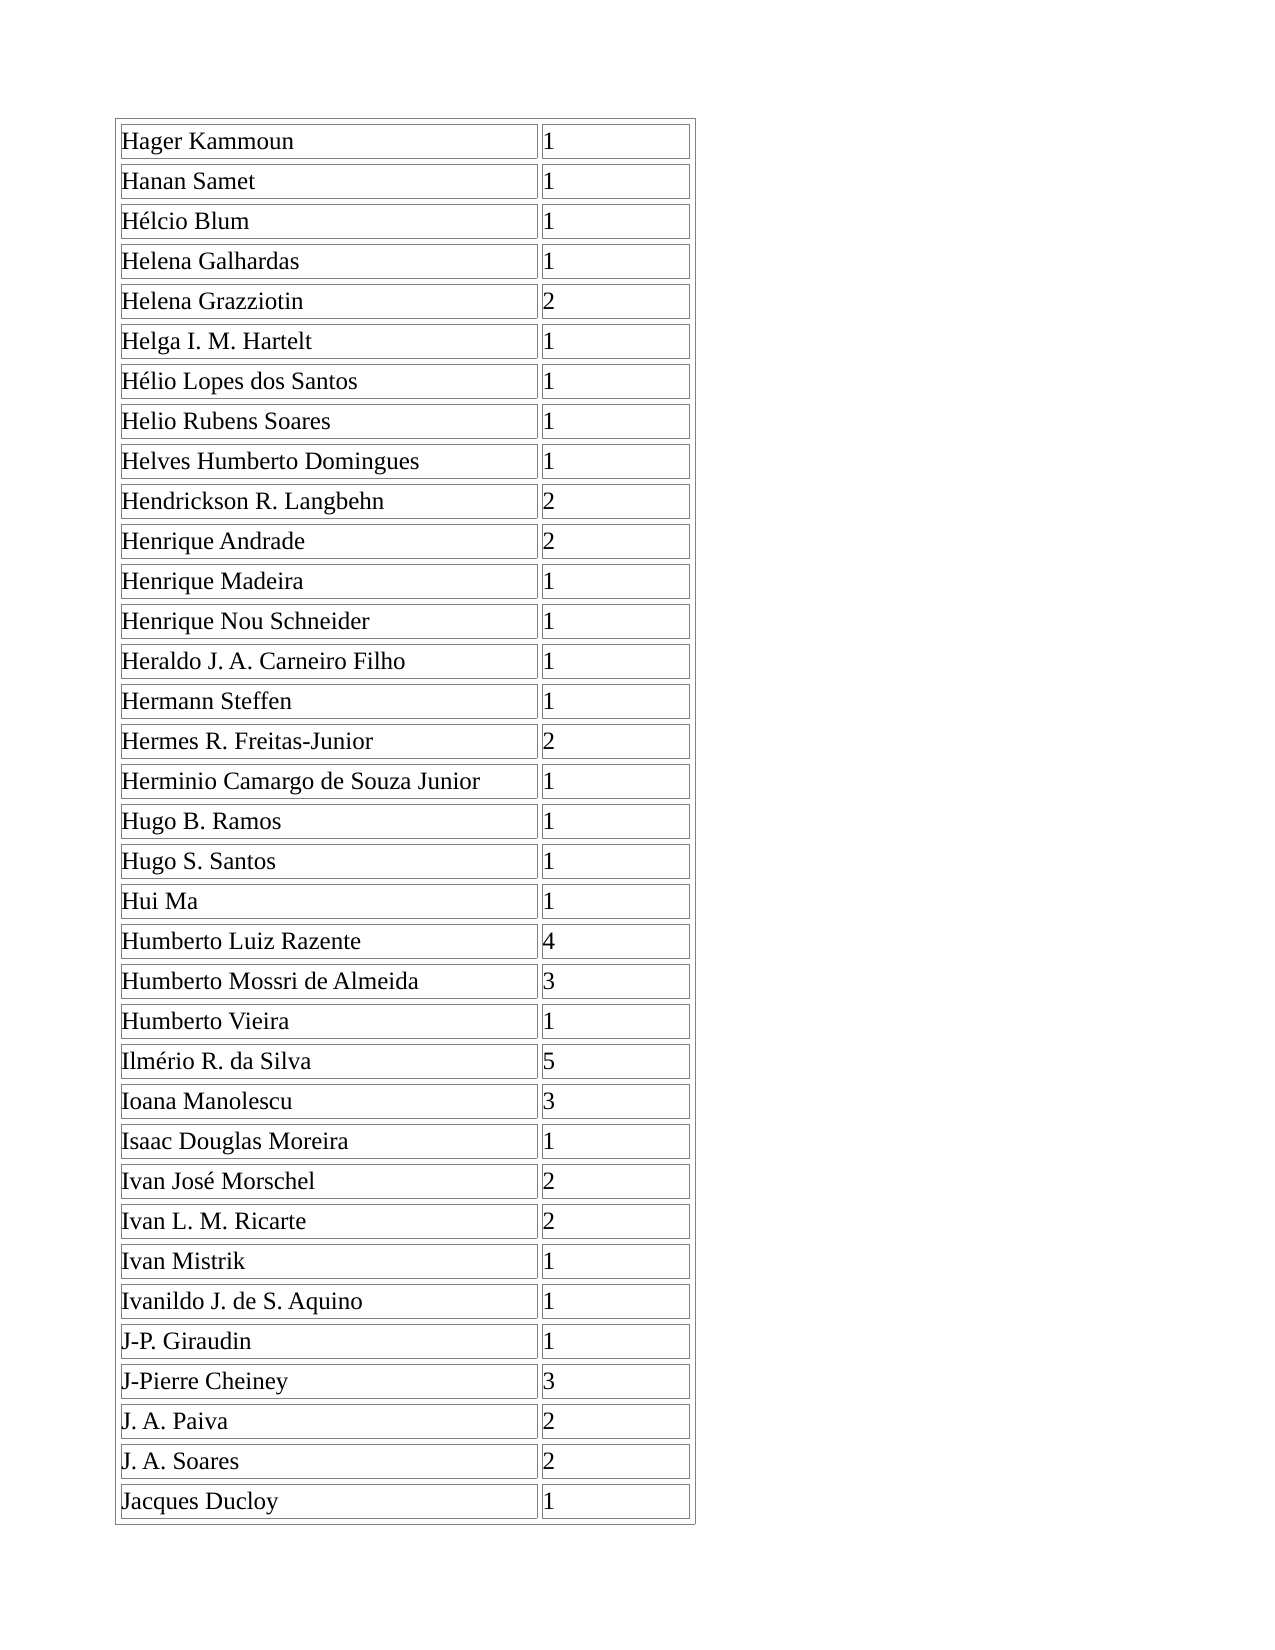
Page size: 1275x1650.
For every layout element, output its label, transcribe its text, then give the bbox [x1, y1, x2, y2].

table_cell Humberto Luiz Razente [118, 918, 539, 958]
table_cell 1 [539, 238, 692, 278]
table_cell Heraldo J. A. Carneiro Filho [118, 638, 539, 678]
table_cell Hugo S. Santos [118, 838, 539, 878]
table_cell Henrique Nou Schneider [118, 598, 539, 638]
table_cell 1 [539, 198, 692, 238]
table_cell 2 [539, 1438, 692, 1478]
table_cell Hélcio Blum [118, 198, 539, 238]
table_cell Helio Rubens Soares [118, 398, 539, 438]
table_cell 1 [539, 758, 692, 798]
table_cell Helena Grazziotin [118, 278, 539, 318]
table_cell Hermann Steffen [118, 678, 539, 718]
table_cell 1 [539, 119, 692, 158]
table_cell 1 [539, 678, 692, 718]
table_cell 1 [539, 1478, 692, 1518]
table_cell 1 [539, 998, 692, 1038]
table_cell 2 [539, 1398, 692, 1438]
table_cell Humberto Mossri de Almeida [118, 958, 539, 998]
table_cell Hermes R. Freitas-Junior [118, 718, 539, 758]
table_cell 1 [539, 318, 692, 358]
table_cell Ivan L. M. Ricarte [118, 1198, 539, 1238]
table_cell Herminio Camargo de Souza Junior [118, 758, 539, 798]
table_cell 1 [539, 158, 692, 198]
table_cell 1 [539, 358, 692, 398]
table_cell 1 [539, 798, 692, 838]
table_cell Henrique Andrade [118, 518, 539, 558]
table_cell J. A. Soares [118, 1438, 539, 1478]
table_cell Ivan José Morschel [118, 1158, 539, 1198]
table_cell Helga I. M. Hartelt [118, 318, 539, 358]
table_cell 2 [539, 478, 692, 518]
table_cell 2 [539, 1158, 692, 1198]
table_cell 2 [539, 718, 692, 758]
table_cell 2 [539, 278, 692, 318]
table_cell Hager Kammoun [118, 119, 539, 158]
table_cell Ivan Mistrik [118, 1238, 539, 1278]
table_cell J-P. Giraudin [118, 1318, 539, 1358]
table_cell 2 [539, 1198, 692, 1238]
table_cell Hugo B. Ramos [118, 798, 539, 838]
table_cell 3 [539, 1078, 692, 1118]
table_cell Helena Galhardas [118, 238, 539, 278]
table_cell Jacques Ducloy [118, 1478, 539, 1518]
table_cell Helves Humberto Domingues [118, 438, 539, 478]
table_cell 1 [539, 438, 692, 478]
table_cell 1 [539, 1118, 692, 1158]
table_cell 1 [539, 638, 692, 678]
table_cell Henrique Madeira [118, 558, 539, 598]
table_cell Hélio Lopes dos Santos [118, 358, 539, 398]
table_cell 1 [539, 558, 692, 598]
table_cell 1 [539, 838, 692, 878]
table_cell 3 [539, 1358, 692, 1398]
table_cell Ivanildo J. de S. Aquino [118, 1278, 539, 1318]
table_cell 3 [539, 958, 692, 998]
table_cell Hendrickson R. Langbehn [118, 478, 539, 518]
table_cell 5 [539, 1038, 692, 1078]
table_cell 1 [539, 598, 692, 638]
table_cell 1 [539, 1318, 692, 1358]
table_cell Hanan Samet [118, 158, 539, 198]
table_cell 2 [539, 518, 692, 558]
table_cell J. A. Paiva [118, 1398, 539, 1438]
table_cell 4 [539, 918, 692, 958]
table_cell Ioana Manolescu [118, 1078, 539, 1118]
table_cell 1 [539, 878, 692, 918]
table_cell 1 [539, 398, 692, 438]
table_cell Ilmério R. da Silva [118, 1038, 539, 1078]
table_cell Isaac Douglas Moreira [118, 1118, 539, 1158]
table_cell 1 [539, 1278, 692, 1318]
table_cell Humberto Vieira [118, 998, 539, 1038]
table_cell Hui Ma [118, 878, 539, 918]
table_cell 1 [539, 1238, 692, 1278]
table_cell J-Pierre Cheiney [118, 1358, 539, 1398]
